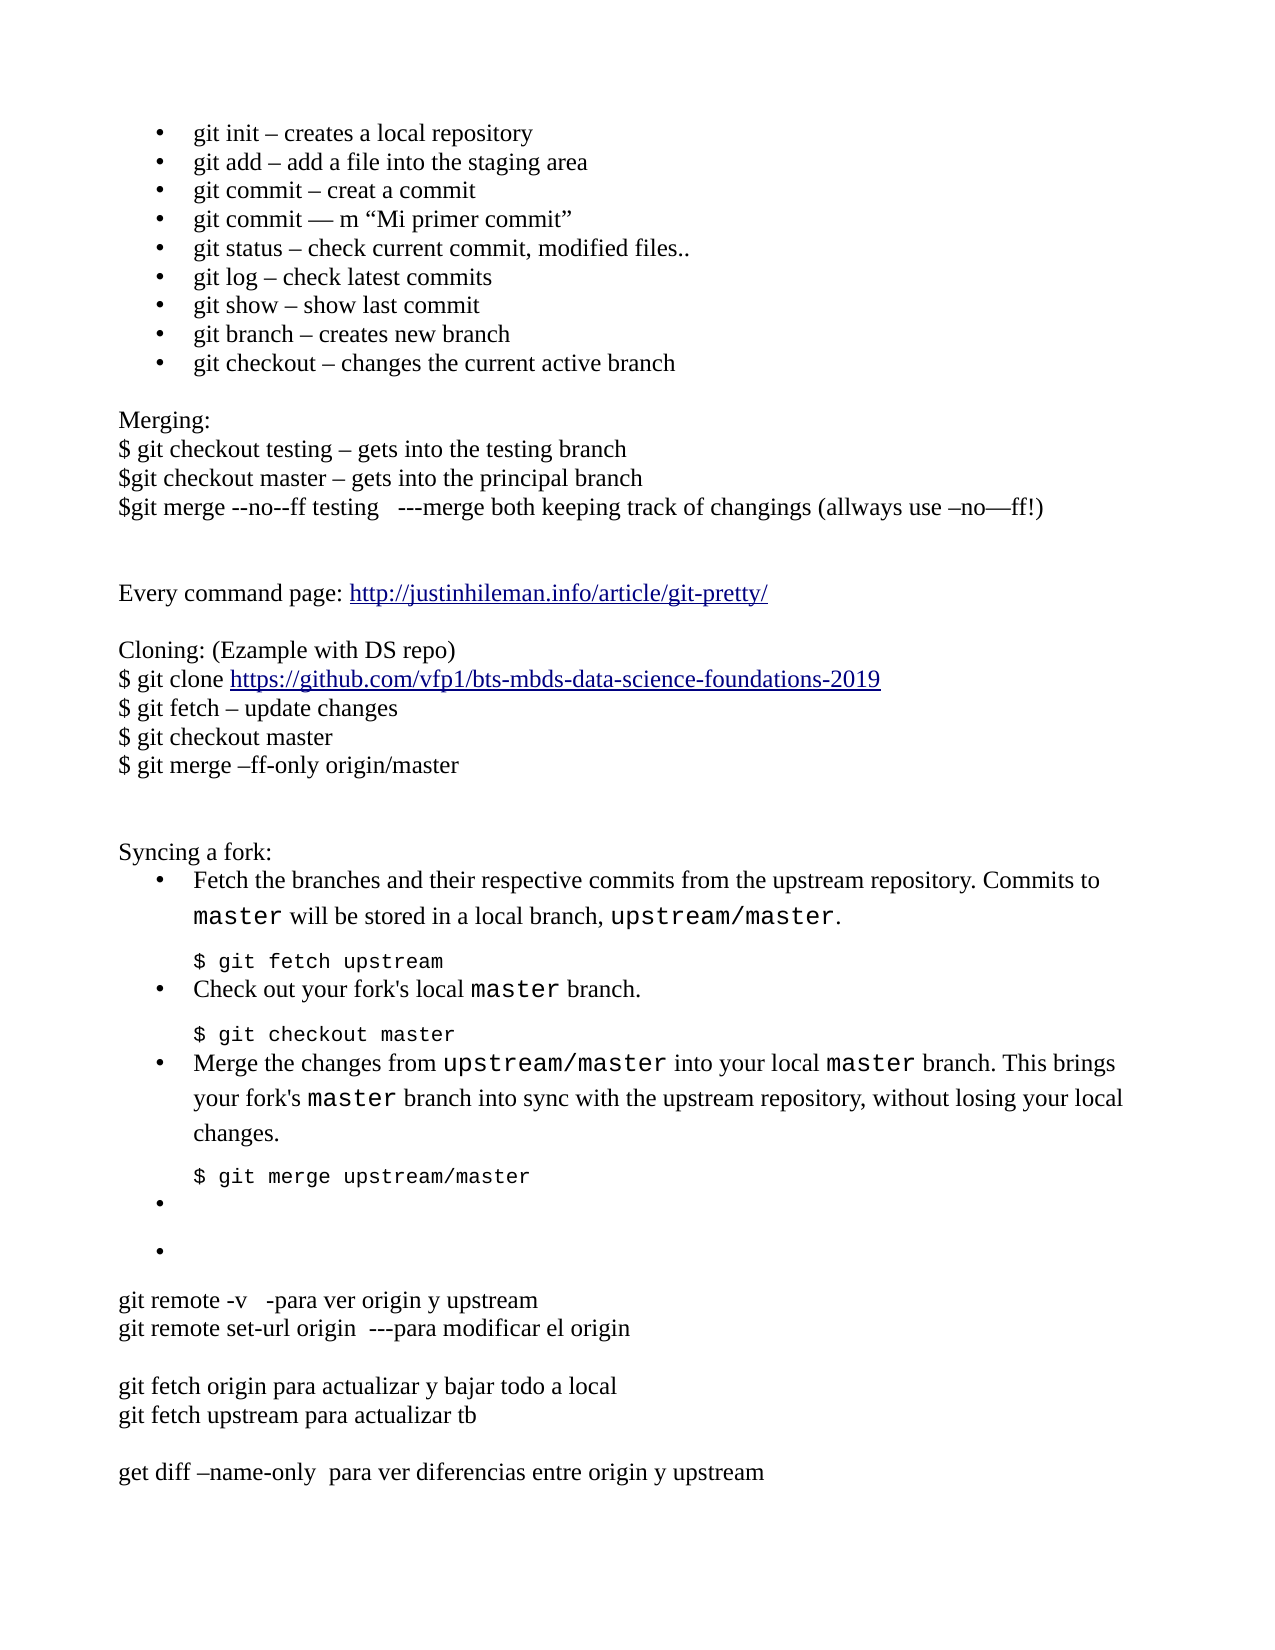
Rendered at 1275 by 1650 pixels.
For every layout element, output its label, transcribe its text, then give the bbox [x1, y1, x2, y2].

list git commit – creat a commit [156, 176, 1157, 204]
list $ git checkout master [156, 1024, 1157, 1048]
text $ git checkout testing – gets into the testing branch [118, 434, 1157, 463]
text git fetch upstream para actualizar tb [118, 1400, 1157, 1428]
text Cloning: (Ezample with DS repo) [118, 636, 1157, 664]
text git fetch origin para actualizar y bajar todo a local [118, 1371, 1157, 1400]
list git add – add a file into the staging area [156, 147, 1157, 176]
list Merge the changes from upstream/master into your local master branch. This brings your fork's master branch into sync with the upstream repository, without losing your local changes. [156, 1048, 1157, 1147]
list git log – check latest commits [156, 262, 1157, 291]
list git show – show last commit [156, 291, 1157, 319]
text $ git merge –ff-only origin/master [118, 751, 1157, 779]
list git init – creates a local repository [156, 118, 1157, 147]
text git remote -v -para ver origin y upstream [118, 1285, 1157, 1313]
list git commit — m “Mi primer commit” [156, 204, 1157, 233]
list git status – check current commit, modified files.. [156, 233, 1157, 262]
list Fetch the branches and their respective commits from the upstream repository. Commits to master will be stored in a local branch, upstream/master. [156, 866, 1157, 932]
list Check out your fork's local master branch. [156, 974, 1157, 1005]
list git checkout – changes the current active branch [156, 348, 1157, 377]
text $git checkout master – gets into the principal branch [118, 463, 1157, 492]
text $ git clone https://github.com/vfp1/bts-mbds-data-science-foundations-2019 [118, 664, 1157, 693]
list $ git merge upstream/master [156, 1166, 1157, 1189]
text Merging: [118, 406, 1157, 434]
list $ git fetch upstream [156, 951, 1157, 974]
text $git merge --no--ff testing ---merge both keeping track of changings (allways use –no—ff!) [118, 492, 1157, 521]
text Syncing a fork: [118, 837, 1157, 866]
text get diff –name-only para ver diferencias entre origin y upstream [118, 1457, 1157, 1486]
text $ git fetch – update changes [118, 693, 1157, 722]
text Every command page: http://justinhileman.info/article/git-pretty/ [118, 578, 1157, 607]
text git remote set-url origin ---para modificar el origin [118, 1313, 1157, 1342]
list git branch – creates new branch [156, 319, 1157, 348]
text $ git checkout master [118, 722, 1157, 751]
